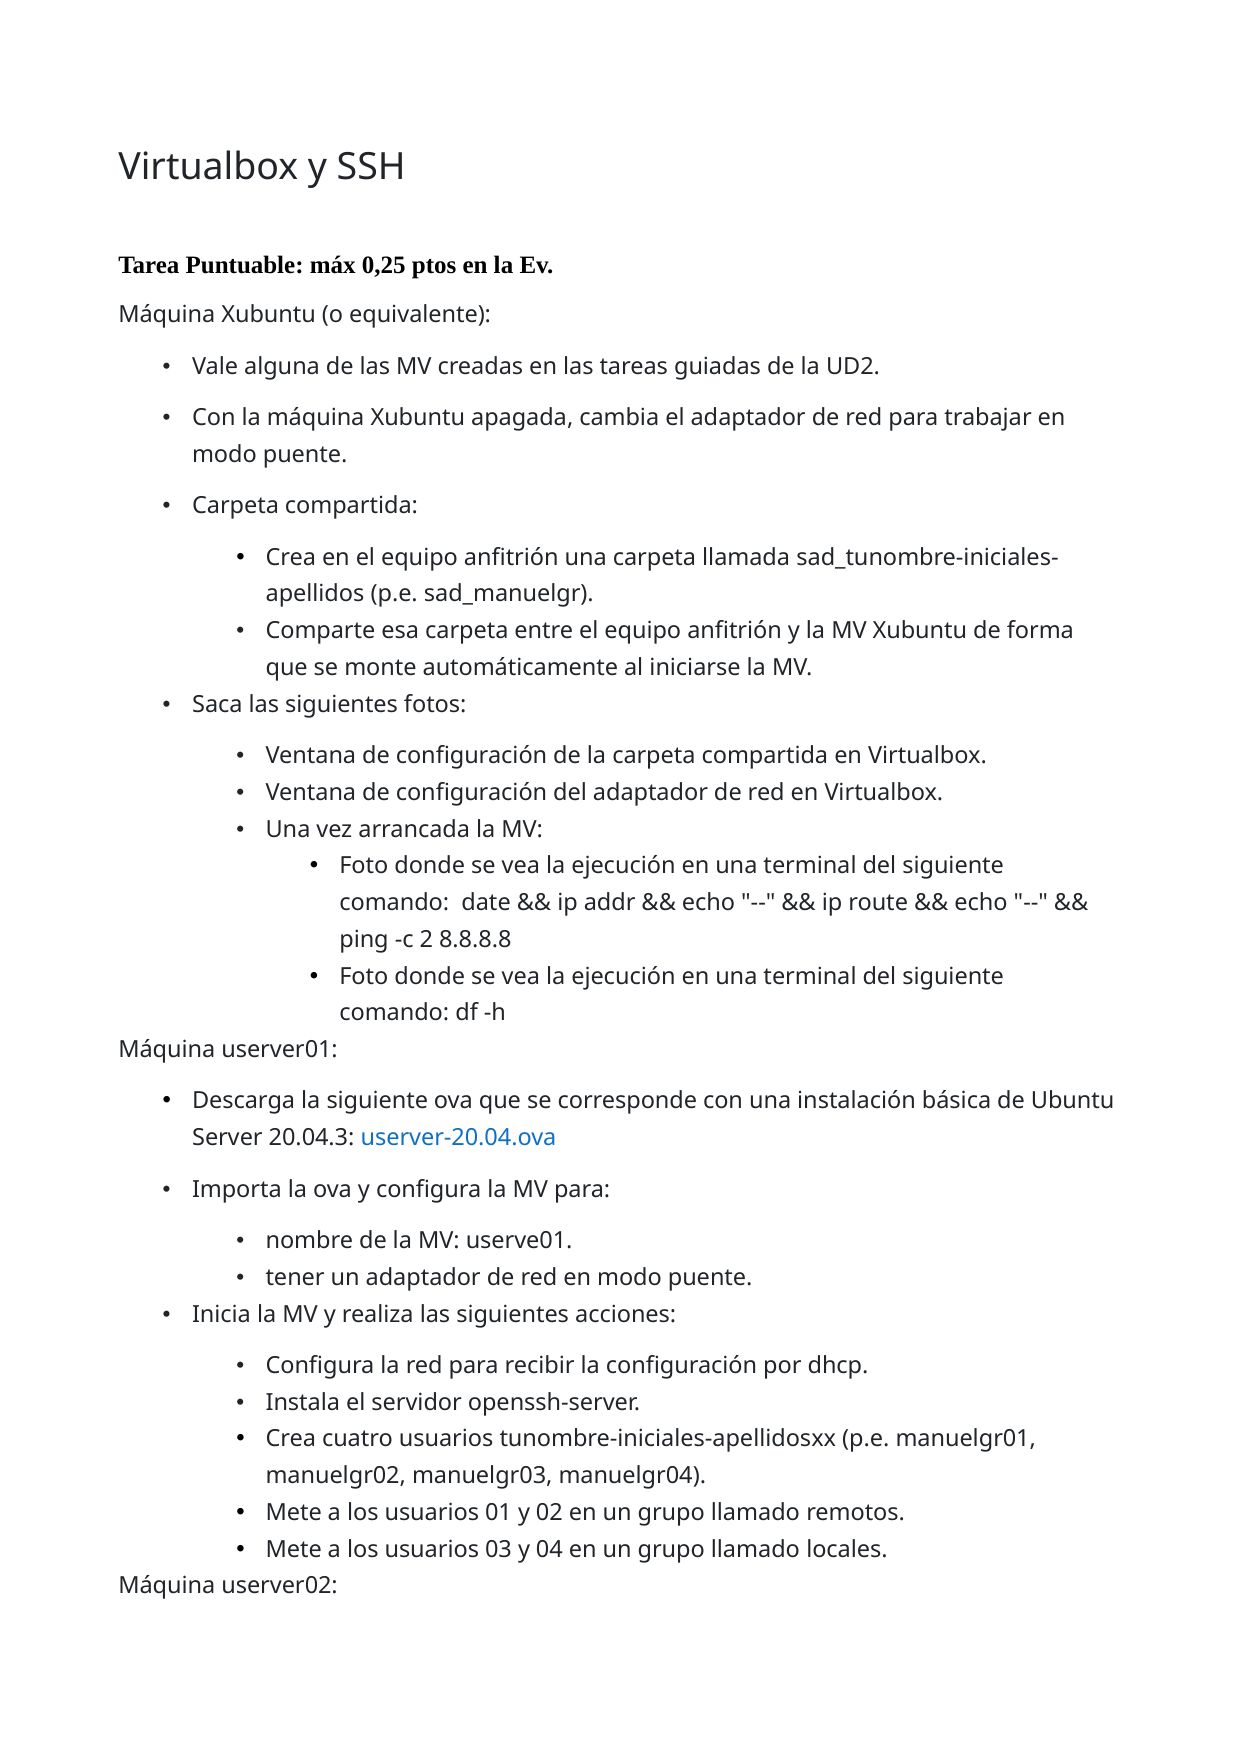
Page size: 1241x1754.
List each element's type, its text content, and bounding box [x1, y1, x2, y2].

list Mete a los usuarios 01 y 02 en un grupo llamado remotos. [236, 1495, 1122, 1527]
list nombre de la MV: userve01. [236, 1223, 1122, 1255]
text Tarea Puntuable: máx 0,25 ptos en la Ev. [118, 250, 1122, 279]
list Importa la ova y configura la MV para: [162, 1172, 1122, 1204]
list Crea en el equipo anfitrión una carpeta llamada sad_tunombre-iniciales-apellidos (p.e. sad_manuelgr). [236, 540, 1122, 609]
list tener un adaptador de red en modo puente. [236, 1260, 1122, 1292]
list Carpeta compartida: [162, 488, 1122, 521]
list Saca las siguientes fotos: [162, 687, 1122, 719]
text Máquina userver01: [118, 1032, 1122, 1064]
list Comparte esa carpeta entre el equipo anfitrión y la MV Xubuntu de forma que se monte automáticamente al iniciarse la MV. [236, 613, 1122, 682]
list Descarga la siguiente ova que se corresponde con una instalación básica de Ubuntu Server 20.04.3: userver-20.04.ova [162, 1084, 1122, 1153]
list Con la máquina Xubuntu apagada, cambia el adaptador de red para trabajar en modo puente. [162, 400, 1122, 469]
list Ventana de configuración del adaptador de red en Virtualbox. [236, 775, 1122, 807]
list Una vez arrancada la MV: [236, 812, 1122, 844]
list Foto donde se vea la ejecución en una terminal del siguiente comando: date && ip addr && echo "--" && ip route && echo "--" && ping -c 2 8.8.8.8 [309, 849, 1122, 954]
list Foto donde se vea la ejecución en una terminal del siguiente comando: df -h [309, 959, 1122, 1028]
list Configura la red para recibir la configuración por dhcp. [236, 1348, 1122, 1380]
list Instala el servidor openssh-server. [236, 1385, 1122, 1417]
list Mete a los usuarios 03 y 04 en un grupo llamado locales. [236, 1532, 1122, 1564]
list Vale alguna de las MV creadas en las tareas guiadas de la UD2. [162, 349, 1122, 381]
list Crea cuatro usuarios tunombre-iniciales-apellidosxx (p.e. manuelgr01, manuelgr02, manuelgr03, manuelgr04). [236, 1422, 1122, 1491]
list Ventana de configuración de la carpeta compartida en Virtualbox. [236, 738, 1122, 770]
subtitle Virtualbox y SSH [118, 139, 1122, 190]
text Máquina Xubuntu (o equivalente): [118, 298, 1122, 330]
text Máquina userver02: [118, 1569, 1122, 1601]
list Inicia la MV y realiza las siguientes acciones: [162, 1297, 1122, 1329]
